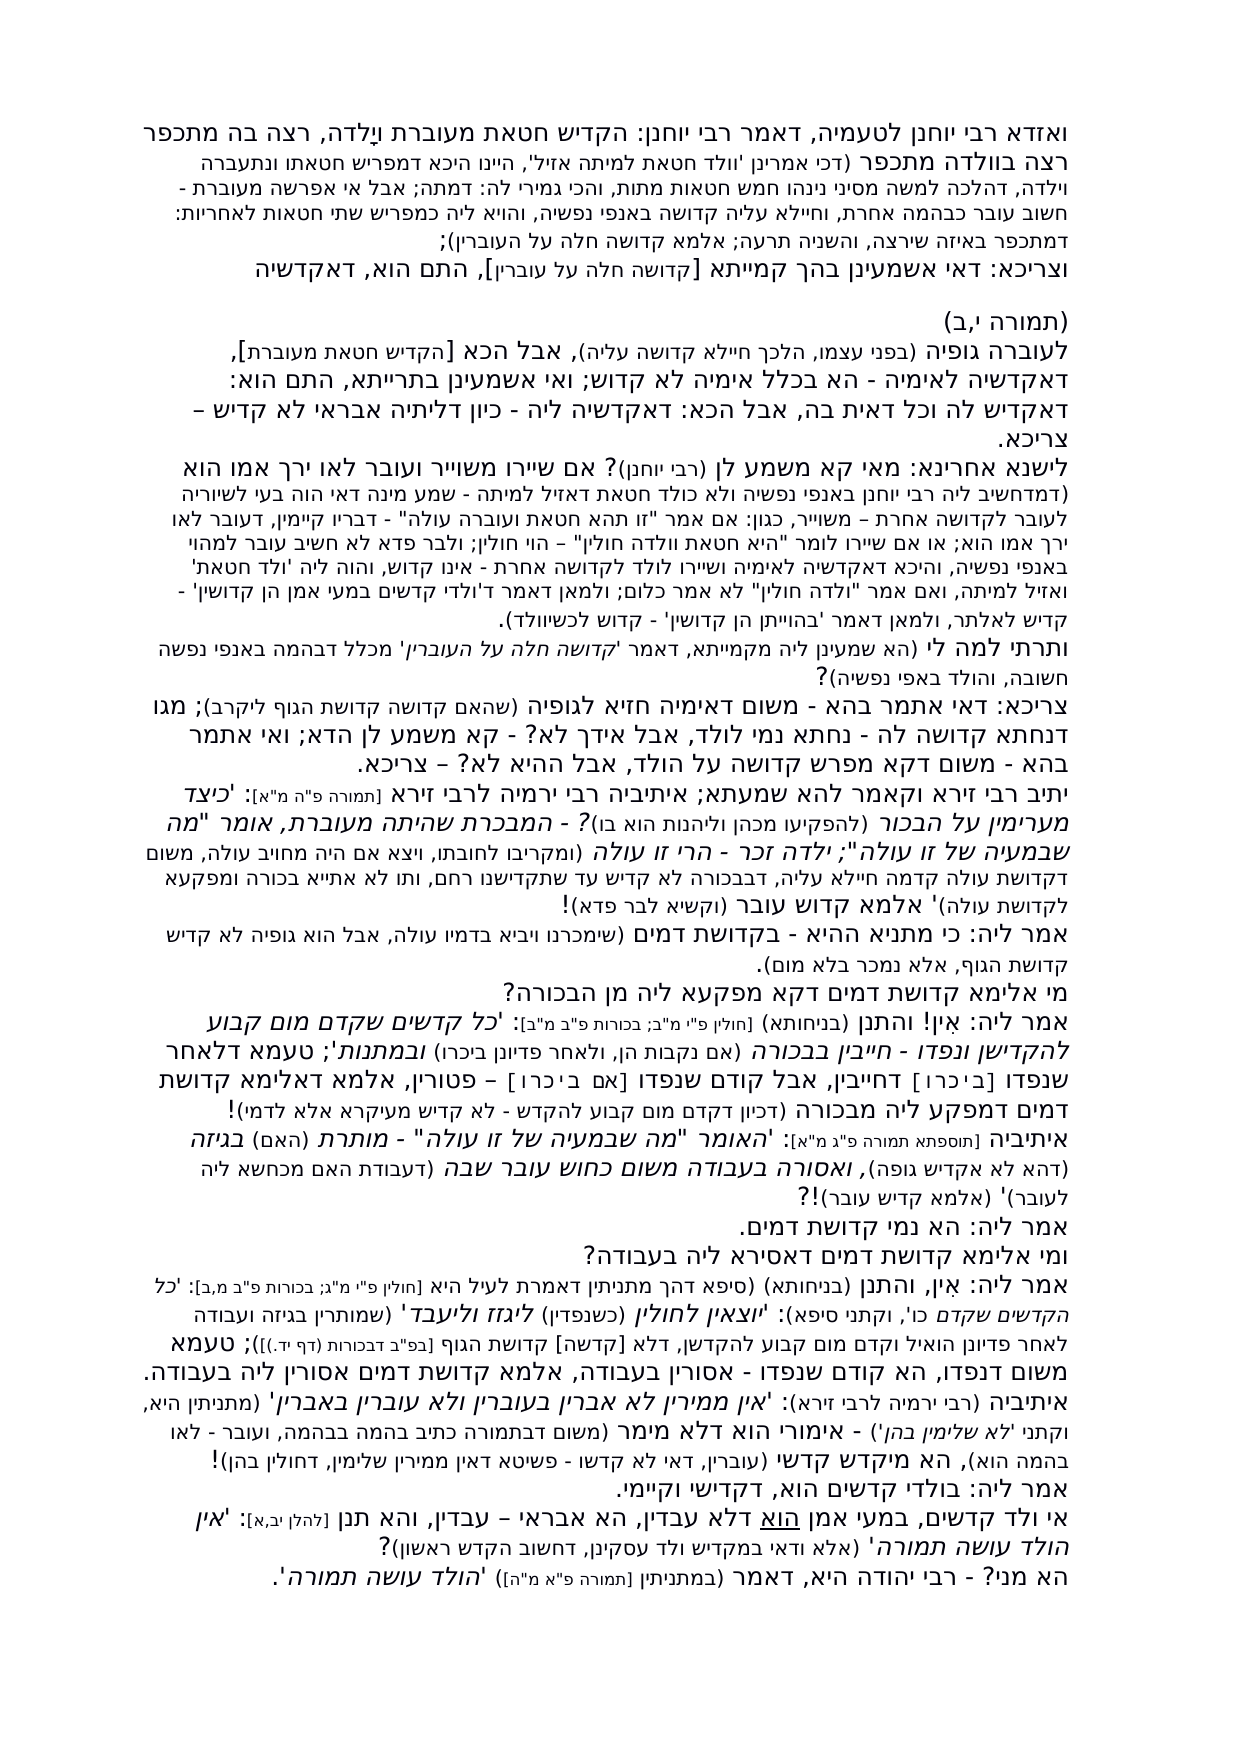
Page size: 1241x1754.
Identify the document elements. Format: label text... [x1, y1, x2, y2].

text ותרתי למה לי (הא שמעינן ליה מקמייתא, דאמר 'קדושה חלה על העוברין' מכלל דבהמה באנפי נפשה חשובה, והולד באפי נפשיה)? [142, 633, 1069, 691]
text אמר ליה: הא נמי קדושת דמים. [142, 1212, 1069, 1241]
text איתיביה (רבי ירמיה לרבי זירא): 'אין ממירין לא אברין בעוברין ולא עוברין באברין' (מתניתין היא, וקתני 'לא שלימין בהן') - אימורי הוא דלא מימר (משום דבתמורה כתיב בהמה בבהמה, ועובר - לאו בהמה הוא), הא מיקדש קדשי (עוברין, דאי לא קדשו - פשיטא דאין ממירין שלימין, דחולין בהן)! [142, 1387, 1069, 1474]
text לישנא אחרינא: מאי קא משמע לן (רבי יוחנן)? אם שיירו משוייר ועובר לאו ירך אמו הוא (דמדחשיב ליה רבי יוחנן באנפי נפשיה ולא כולד חטאת דאזיל למיתה - שמע מינה דאי הוה בעי לשיוריה לעובר לקדושה אחרת – משוייר, כגון: אם אמר "זו תהא חטאת ועוברה עולה" - דבריו קיימין, דעובר לאו ירך אמו הוא; או אם שיירו לומר "היא חטאת וולדה חולין" – הוי חולין; ולבר פדא לא חשיב עובר למהוי באנפי נפשיה, והיכא דאקדשיה לאימיה ושיירו לולד לקדושה אחרת - אינו קדוש, והוה ליה 'ולד חטאת' ואזיל למיתה, ואם אמר "ולדה חולין" לא אמר כלום; ולמאן דאמר ד'ולדי קדשים במעי אמן הן קדושין' - קדיש לאלתר, ולמאן דאמר 'בהוייתן הן קדושין' - קדוש לכשיוולד). [142, 453, 1069, 633]
text הא מני? - רבי יהודה היא, דאמר (במתניתין [תמורה פ"א מ"ה]) 'הולד עושה תמורה'. [142, 1562, 1069, 1591]
text אמר ליה: אִין! והתנן (בניחותא) [חולין פ"י מ"ב; בכורות פ"ב מ"ב]: 'כל קדשים שקדם מום קבוע להקדישן ונפדו - חייבין בבכורה (אם נקבות הן, ולאחר פדיונן ביכרו) ובמתנות'; טעמא דלאחר שנפדו [ביכרו] דחייבין, אבל קודם שנפדו [אם ביכרו] – פטורין, אלמא דאלימא קדושת דמים דמפקע ליה מבכורה (דכיון דקדם מום קבוע להקדש - לא קדיש מעיקרא אלא לדמי)! [142, 1007, 1069, 1124]
text אמר ליה: כי מתניא ההיא - בקדושת דמים (שימכרנו ויביא בדמיו עולה, אבל הוא גופיה לא קדיש קדושת הגוף, אלא נמכר בלא מום). [142, 920, 1069, 978]
text (תמורה י,ב) [142, 307, 1069, 337]
text וצריכא: דאי אשמעינן בהך קמייתא [קדושה חלה על עוברין], התם הוא, דאקדשיה [142, 254, 1069, 283]
text אמר ליה: אִין, והתנן (בניחותא) (סיפא דהך מתניתין דאמרת לעיל היא [חולין פ"י מ"ג; בכורות פ"ב מ,ב]: 'כל הקדשים שקדם כו', וקתני סיפא): 'יוצאין לחולין (כשנפדין) ליגזז וליעבד' (שמותרין בגיזה ועבודה לאחר פדיונן הואיל וקדם מום קבוע להקדשן, דלא [קדשה] קדושת הגוף [בפ"ב דבכורות (דף יד.)]); טעמא משום דנפדו, הא קודם שנפדו - אסורין בעבודה, אלמא קדושת דמים אסורין ליה בעבודה. [142, 1270, 1069, 1387]
text יתיב רבי זירא וקאמר להא שמעתא; איתיביה רבי ירמיה לרבי זירא [תמורה פ"ה מ"א]: 'כיצד מערימין על הבכור (להפקיעו מכהן וליהנות הוא בו)? - המבכרת שהיתה מעוברת, אומר "מה שבמעיה של זו עולה"; ילדה זכר - הרי זו עולה (ומקריבו לחובתו, ויצא אם היה מחויב עולה, משום דקדושת עולה קדמה חיילא עליה, דבבכורה לא קדיש עד שתקדישנו רחם, ותו לא אתייא בכורה ומפקעא לקדושת עולה)' אלמא קדוש עובר (וקשיא לבר פדא)! [142, 779, 1069, 920]
text מי אלימא קדושת דמים דקא מפקעא ליה מן הבכורה? [142, 978, 1069, 1007]
text ואזדא רבי יוחנן לטעמיה, דאמר רבי יוחנן: הקדיש חטאת מעוברת ויָלדה, רצה בה מתכפר רצה בוולדה מתכפר (דכי אמרינן 'וולד חטאת למיתה אזיל', היינו היכא דמפריש חטאתו ונתעברה וילדה, דהלכה למשה מסיני נינהו חמש חטאות מתות, והכי גמירי לה: דמתה; אבל אי אפרשה מעוברת - חשוב עובר כבהמה אחרת, וחיילא עליה קדושה באנפי נפשיה, והויא ליה כמפריש שתי חטאות לאחריות: דמתכפר באיזה שירצה, והשניה תרעה; אלמא קדושה חלה על העוברין); [142, 118, 1069, 254]
text לעוברה גופיה (בפני עצמו, הלכך חיילא קדושה עליה), אבל הכא [הקדיש חטאת מעוברת], דאקדשיה לאימיה - הא בכלל אימיה לא קדוש; ואי אשמעינן בתרייתא, התם הוא: דאקדיש לה וכל דאית בה, אבל הכא: דאקדשיה ליה - כיון דליתיה אבראי לא קדיש – צריכא. [142, 337, 1069, 453]
text איתיביה [תוספתא תמורה פ"ג מ"א]: 'האומר "מה שבמעיה של זו עולה" - מותרת (האם) בגיזה (דהא לא אקדיש גופה), ואסורה בעבודה משום כחוש עובר שבה (דעבודת האם מכחשא ליה לעובר)' (אלמא קדיש עובר)!? [142, 1124, 1069, 1212]
text אי ולד קדשים, במעי אמן הוא דלא עבדין, הא אבראי – עבדין, והא תנן [להלן יב,א]: 'אין הולד עושה תמורה' (אלא ודאי במקדיש ולד עסקינן, דחשוב הקדש ראשון)? [142, 1503, 1069, 1562]
text ומי אלימא קדושת דמים דאסירא ליה בעבודה? [142, 1241, 1069, 1270]
text אמר ליה: בולדי קדשים הוא, דקדישי וקיימי. [142, 1474, 1069, 1503]
text צריכא: דאי אתמר בהא - משום דאימיה חזיא לגופיה (שהאם קדושה קדושת הגוף ליקרב); מגו דנחתא קדושה לה - נחתא נמי לולד, אבל אידך לא? - קא משמע לן הדא; ואי אתמר בהא - משום דקא מפרש קדושה על הולד, אבל ההיא לא? – צריכא. [142, 691, 1069, 779]
